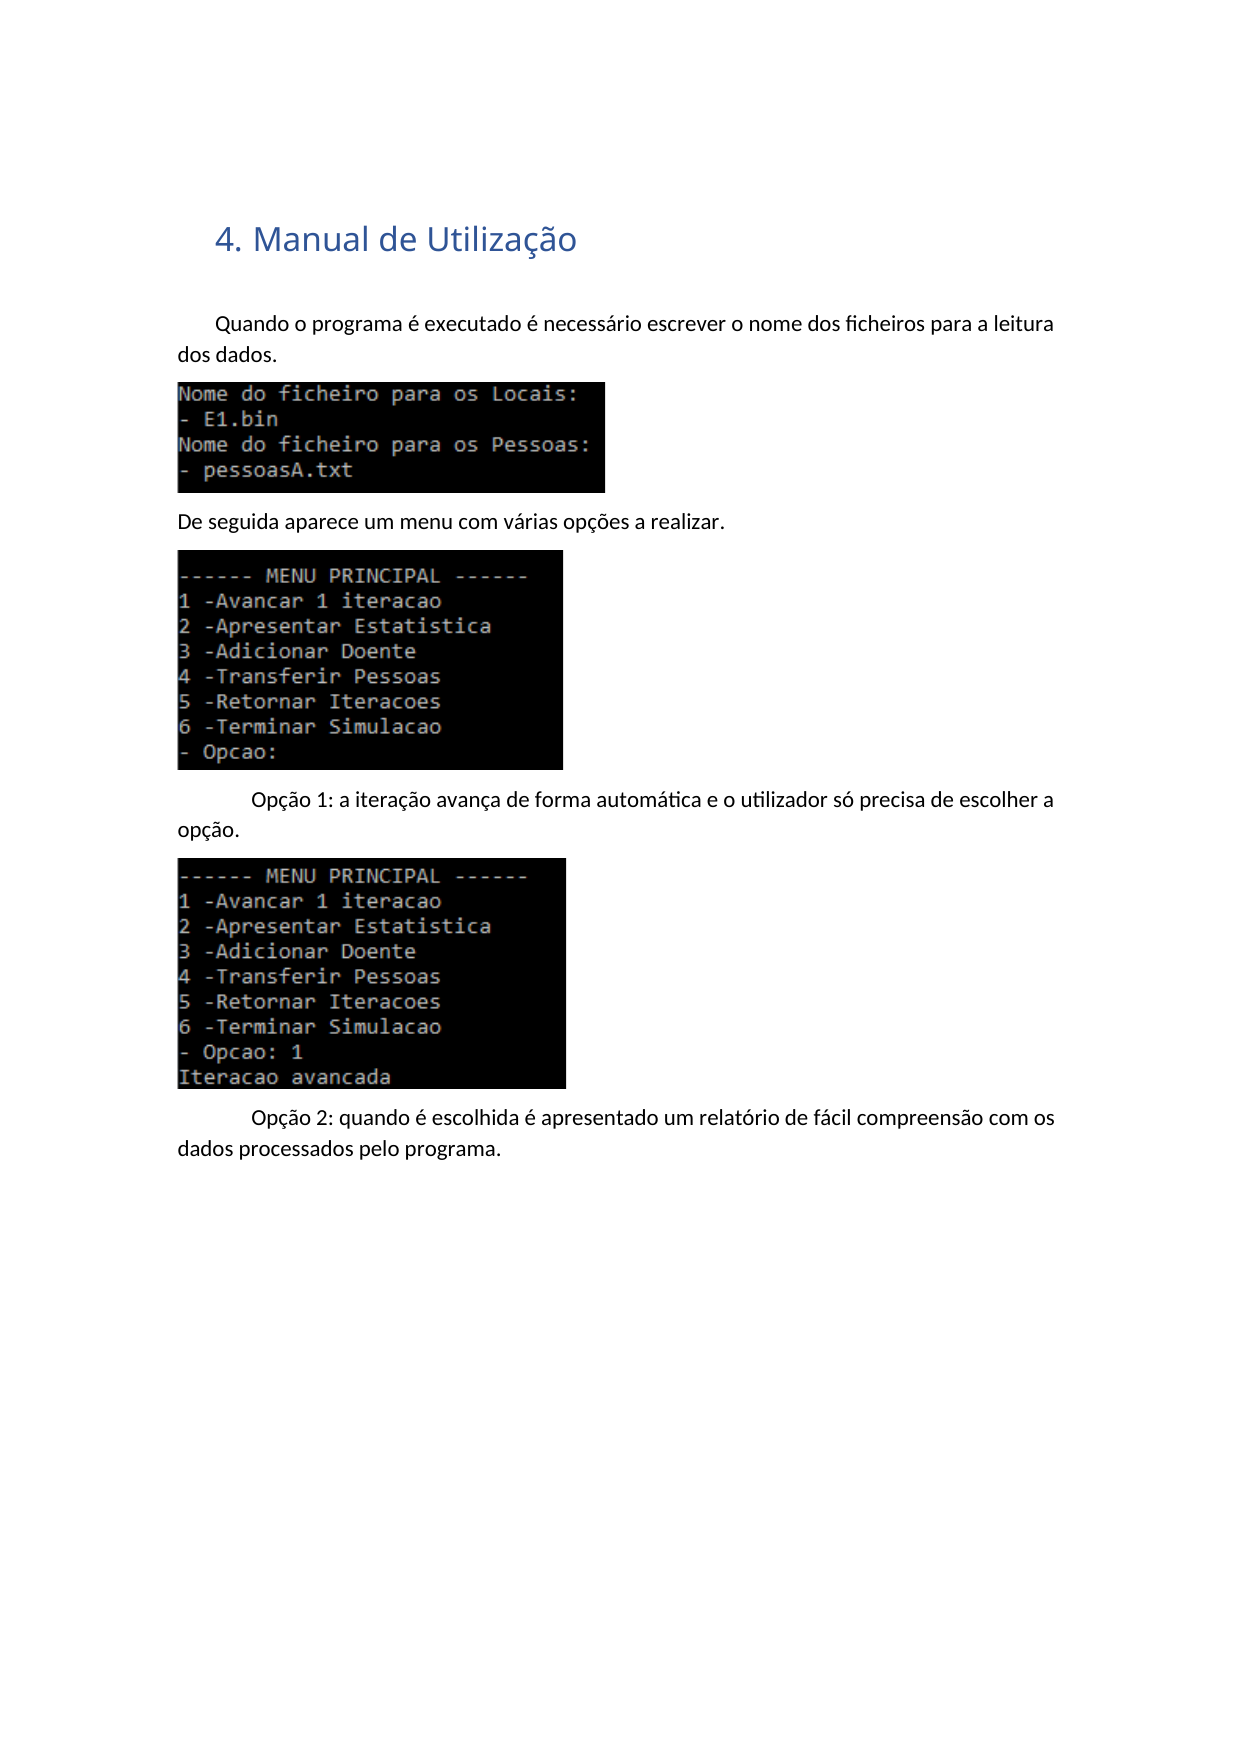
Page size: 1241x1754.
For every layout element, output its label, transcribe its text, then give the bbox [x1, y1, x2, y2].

text Opção 1: a iteração avança de forma automática e o utilizador só precisa de escolher a opção. [177, 785, 1063, 843]
text De seguida aparece um menu com várias opções a realizar. [177, 507, 1063, 536]
text Quando o programa é executado é necessário escrever o nome dos ficheiros para a leitura dos dados. [177, 309, 1063, 368]
list Manual de Utilização [215, 216, 1063, 261]
text Opção 2: quando é escolhida é apresentado um relatório de fácil compreensão com os dados processados pelo programa. [177, 1103, 1063, 1162]
